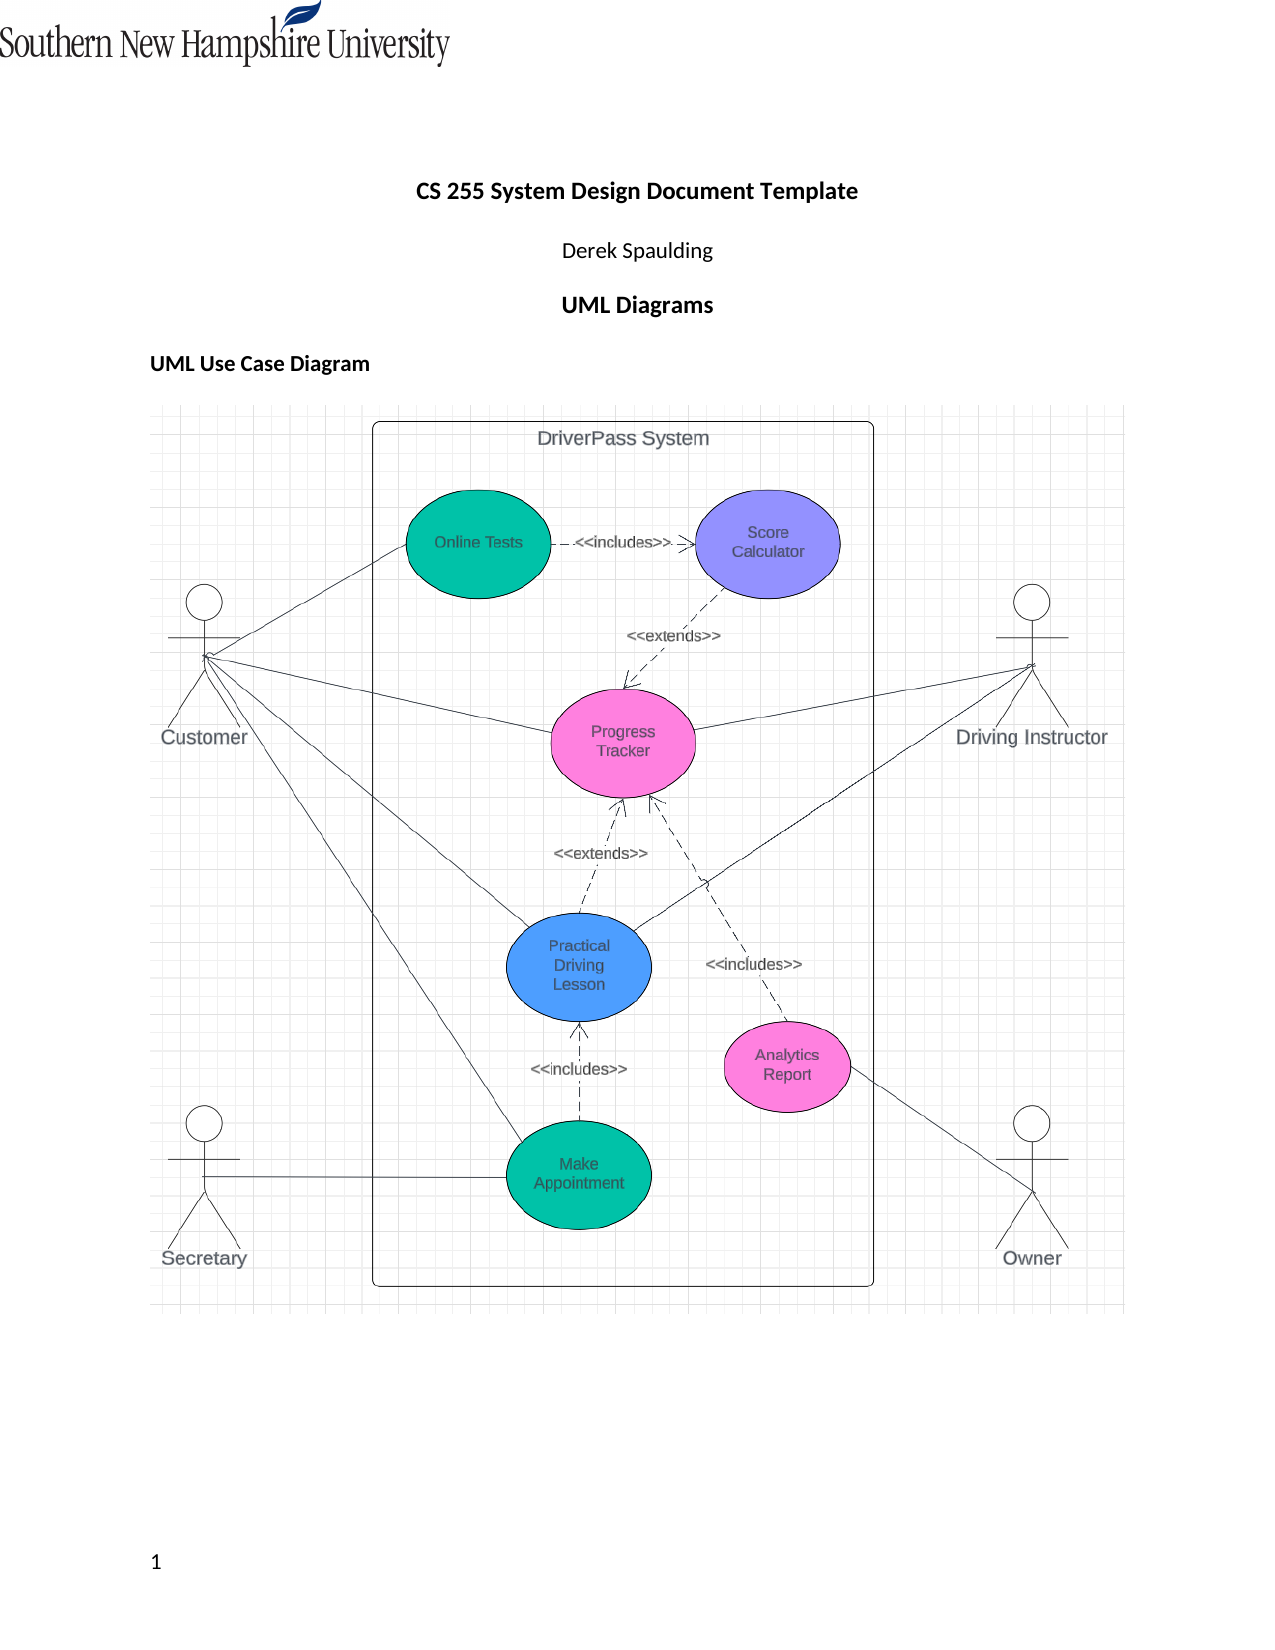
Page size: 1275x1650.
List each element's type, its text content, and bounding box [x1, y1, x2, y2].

subtitle UML Diagrams [150, 289, 1125, 319]
text Derek Spaulding [150, 236, 1125, 264]
subtitle CS 255 System Design Document Template [150, 175, 1125, 206]
picture [150, 405, 1125, 1314]
picture [0, 0, 450, 67]
subtitle UML Use Case Diagram [150, 349, 1125, 377]
